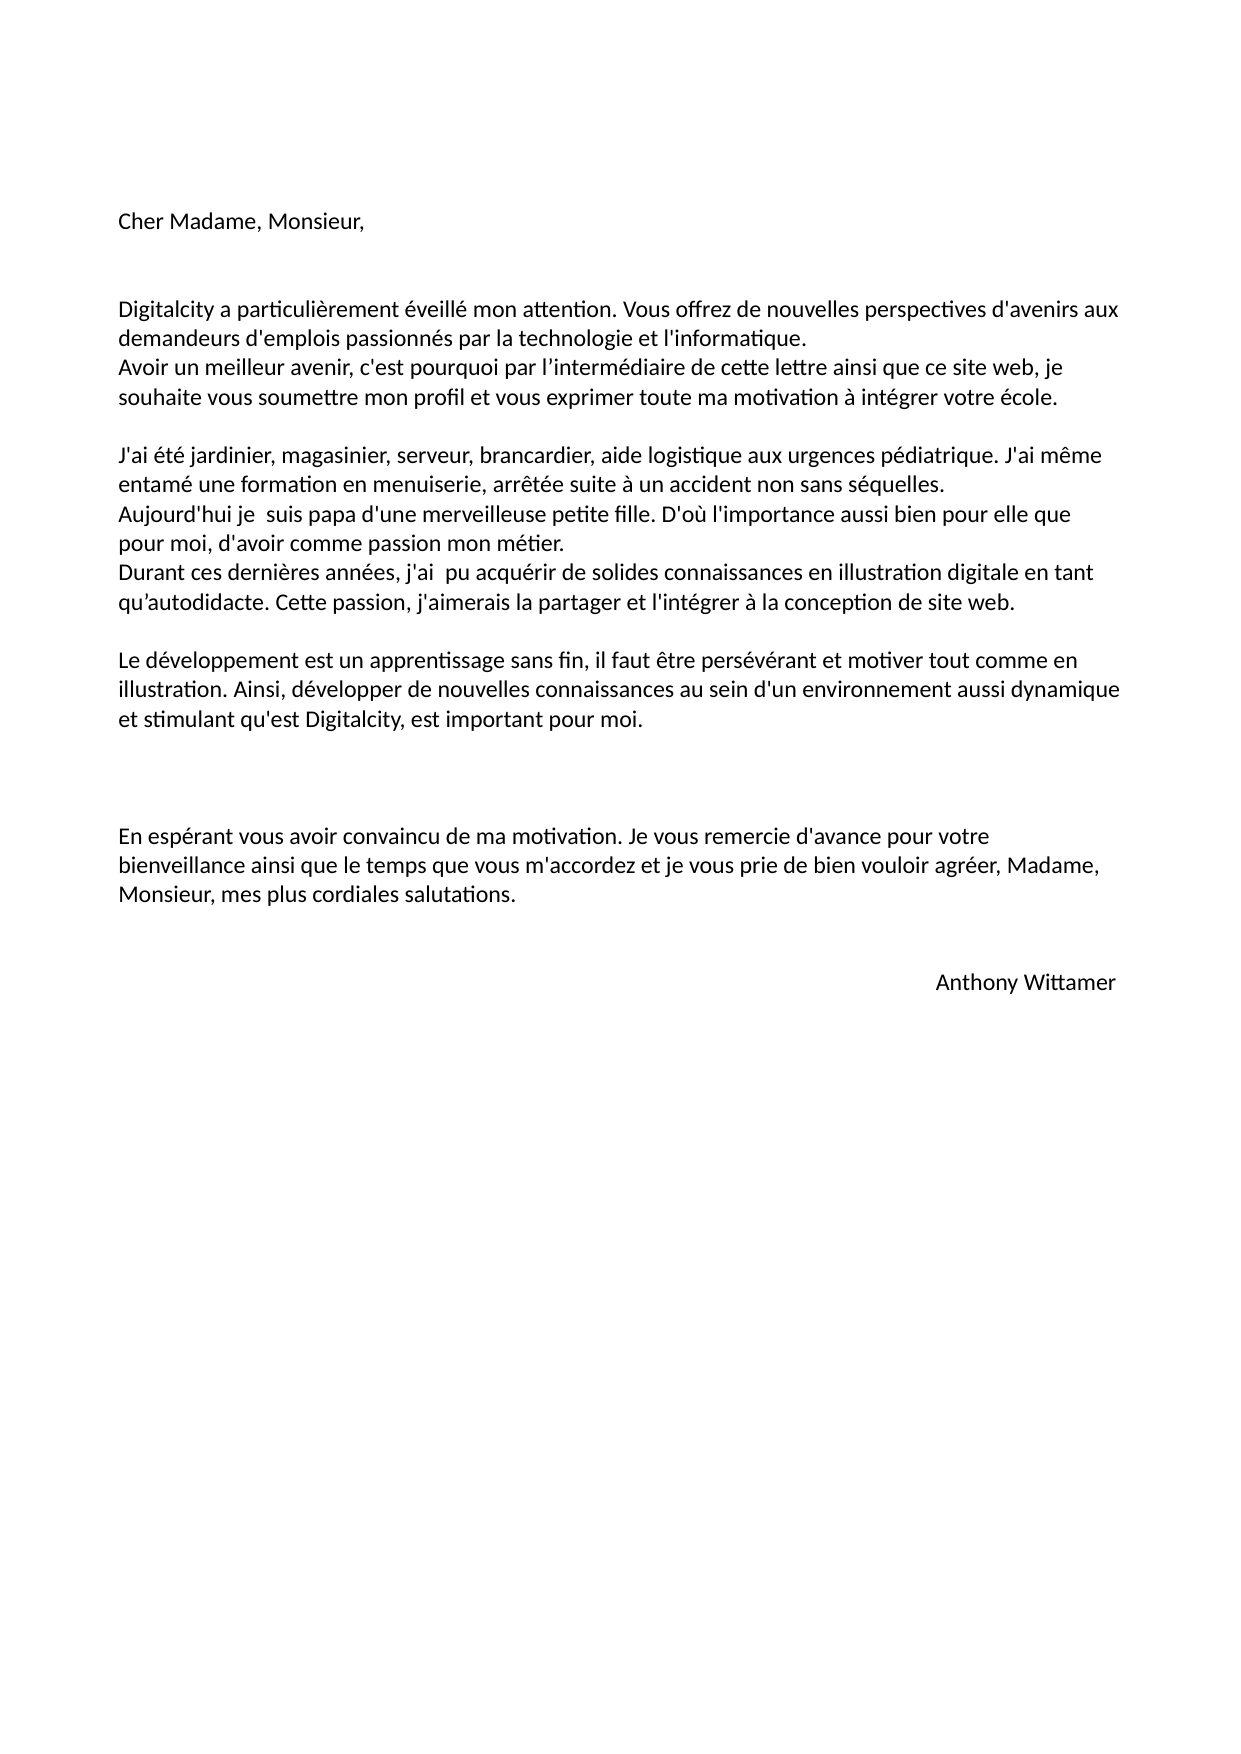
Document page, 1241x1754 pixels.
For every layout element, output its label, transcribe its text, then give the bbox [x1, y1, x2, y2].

text En espérant vous avoir convaincu de ma motivation. Je vous remercie d'avance pour votre bienveillance ainsi que le temps que vous m'accordez et je vous prie de bien vouloir agréer, Madame, Monsieur, mes plus cordiales salutations. [118, 821, 1122, 909]
text Le développement est un apprentissage sans fin, il faut être persévérant et motiver tout comme en illustration. Ainsi, développer de nouvelles connaissances au sein d'un environnement aussi dynamique et stimulant qu'est Digitalcity, est important pour moi. [118, 645, 1122, 733]
text Avoir un meilleur avenir, c'est pourquoi par l’intermédiaire de cette lettre ainsi que ce site web, je souhaite vous soumettre mon profil et vous exprimer toute ma motivation à intégrer votre école. [118, 352, 1122, 411]
text Durant ces dernières années, j'ai pu acquérir de solides connaissances en illustration digitale en tant qu’autodidacte. Cette passion, j'aimerais la partager et l'intégrer à la conception de site web. [118, 557, 1122, 616]
text Anthony Wittamer [118, 967, 1122, 996]
text Digitalcity a particulièrement éveillé mon attention. Vous offrez de nouvelles perspectives d'avenirs aux demandeurs d'emplois passionnés par la technologie et l'informatique. [118, 294, 1122, 352]
text Cher Madame, Monsieur, [118, 206, 1122, 235]
text J'ai été jardinier, magasinier, serveur, brancardier, aide logistique aux urgences pédiatrique. J'ai même entamé une formation en menuiserie, arrêtée suite à un accident non sans séquelles. [118, 440, 1122, 499]
text Aujourd'hui je suis papa d'une merveilleuse petite fille. D'où l'importance aussi bien pour elle que pour moi, d'avoir comme passion mon métier. [118, 499, 1122, 557]
